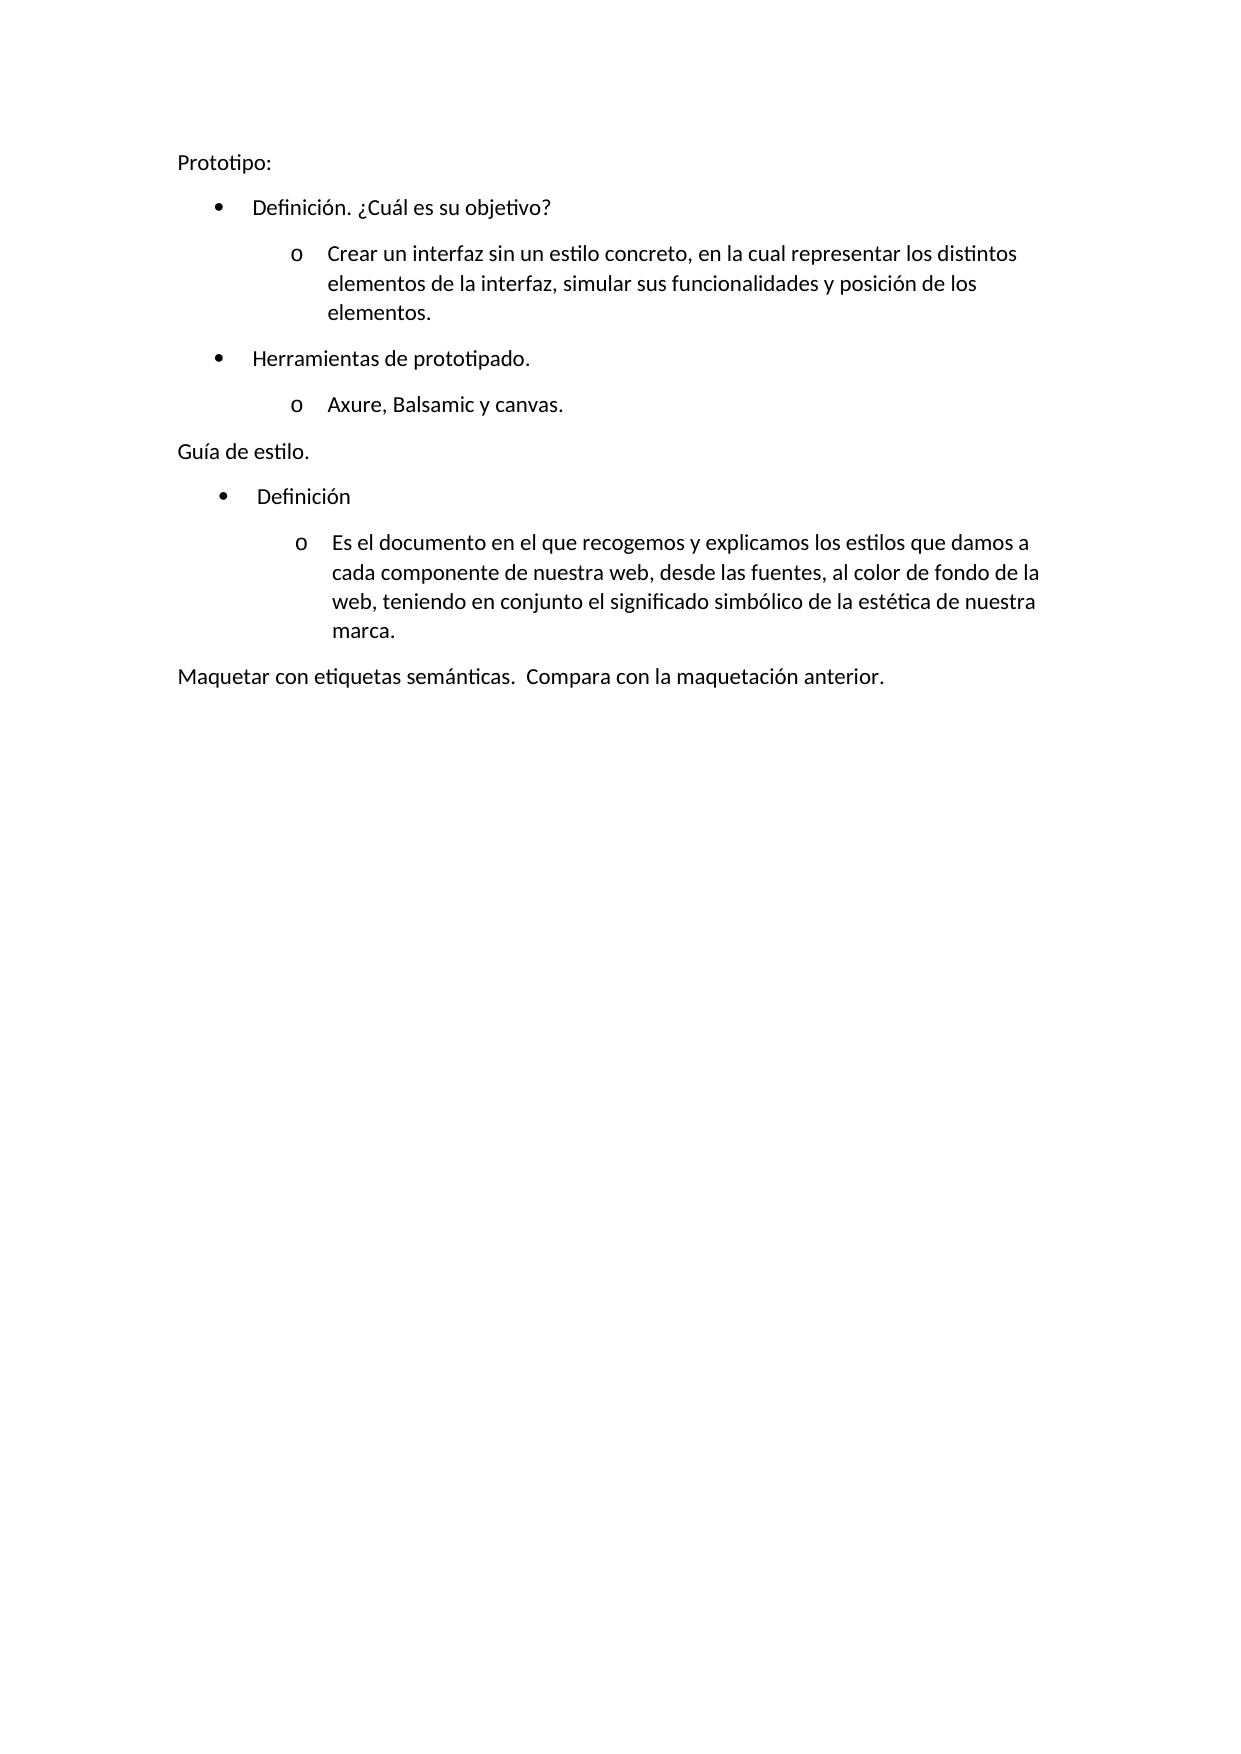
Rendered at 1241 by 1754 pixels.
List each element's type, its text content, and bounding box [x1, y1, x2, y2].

text Guía de estilo. [177, 437, 1063, 465]
list Crear un interfaz sin un estilo concreto, en la cual representar los distintos elementos de la interfaz, simular sus funcionalidades y posición de los elementos. [290, 239, 1063, 326]
text Maquetar con etiquetas semánticas. Compara con la maquetación anterior. [177, 662, 1063, 690]
list Herramientas de prototipado. [215, 344, 1063, 372]
list Definición [219, 482, 1063, 511]
list Es el documento en el que recogemos y explicamos los estilos que damos a cada componente de nuestra web, desde las fuentes, al color de fondo de la web, teniendo en conjunto el significado simbólico de la estética de nuestra marca. [294, 528, 1063, 644]
list Definición. ¿Cuál es su objetivo? [215, 193, 1063, 221]
text Prototipo: [177, 148, 1063, 176]
list Axure, Balsamic y canvas. [290, 390, 1063, 419]
